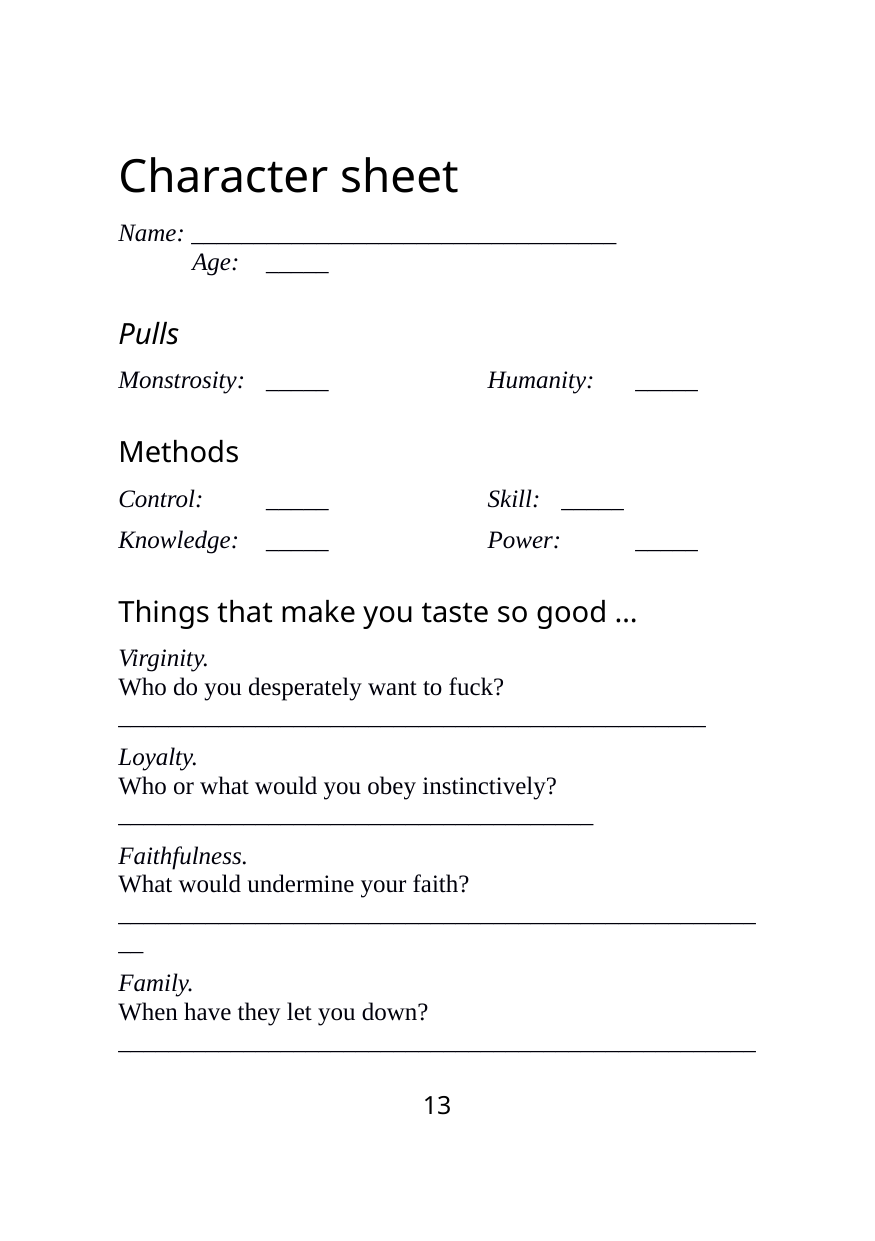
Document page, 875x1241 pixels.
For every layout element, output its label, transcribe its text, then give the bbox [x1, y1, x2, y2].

text Monstrosity: _____ Humanity: _____ [118, 365, 756, 394]
text Control: _____ Skill: _____ [118, 484, 756, 512]
subtitle Things that make you taste so good … [118, 591, 756, 631]
text Name: __________________________________ Age: _____ [118, 218, 756, 276]
text Knowledge: _____ Power: _____ [118, 525, 756, 554]
text Family. When have they let you down? ___________________________________________________ [118, 968, 756, 1051]
text Faithfulness. What would undermine your faith? ___________________________________________________ [118, 841, 756, 923]
text Virginity. Who do you desperately want to fuck? _______________________________________________ [118, 643, 756, 729]
subtitle Pulls [118, 313, 756, 353]
subtitle Methods [118, 431, 756, 471]
text Loyalty. Who or what would you obey instinctively? ______________________________________ [118, 742, 756, 828]
subtitle Character sheet [118, 143, 756, 206]
text __ [118, 924, 756, 956]
